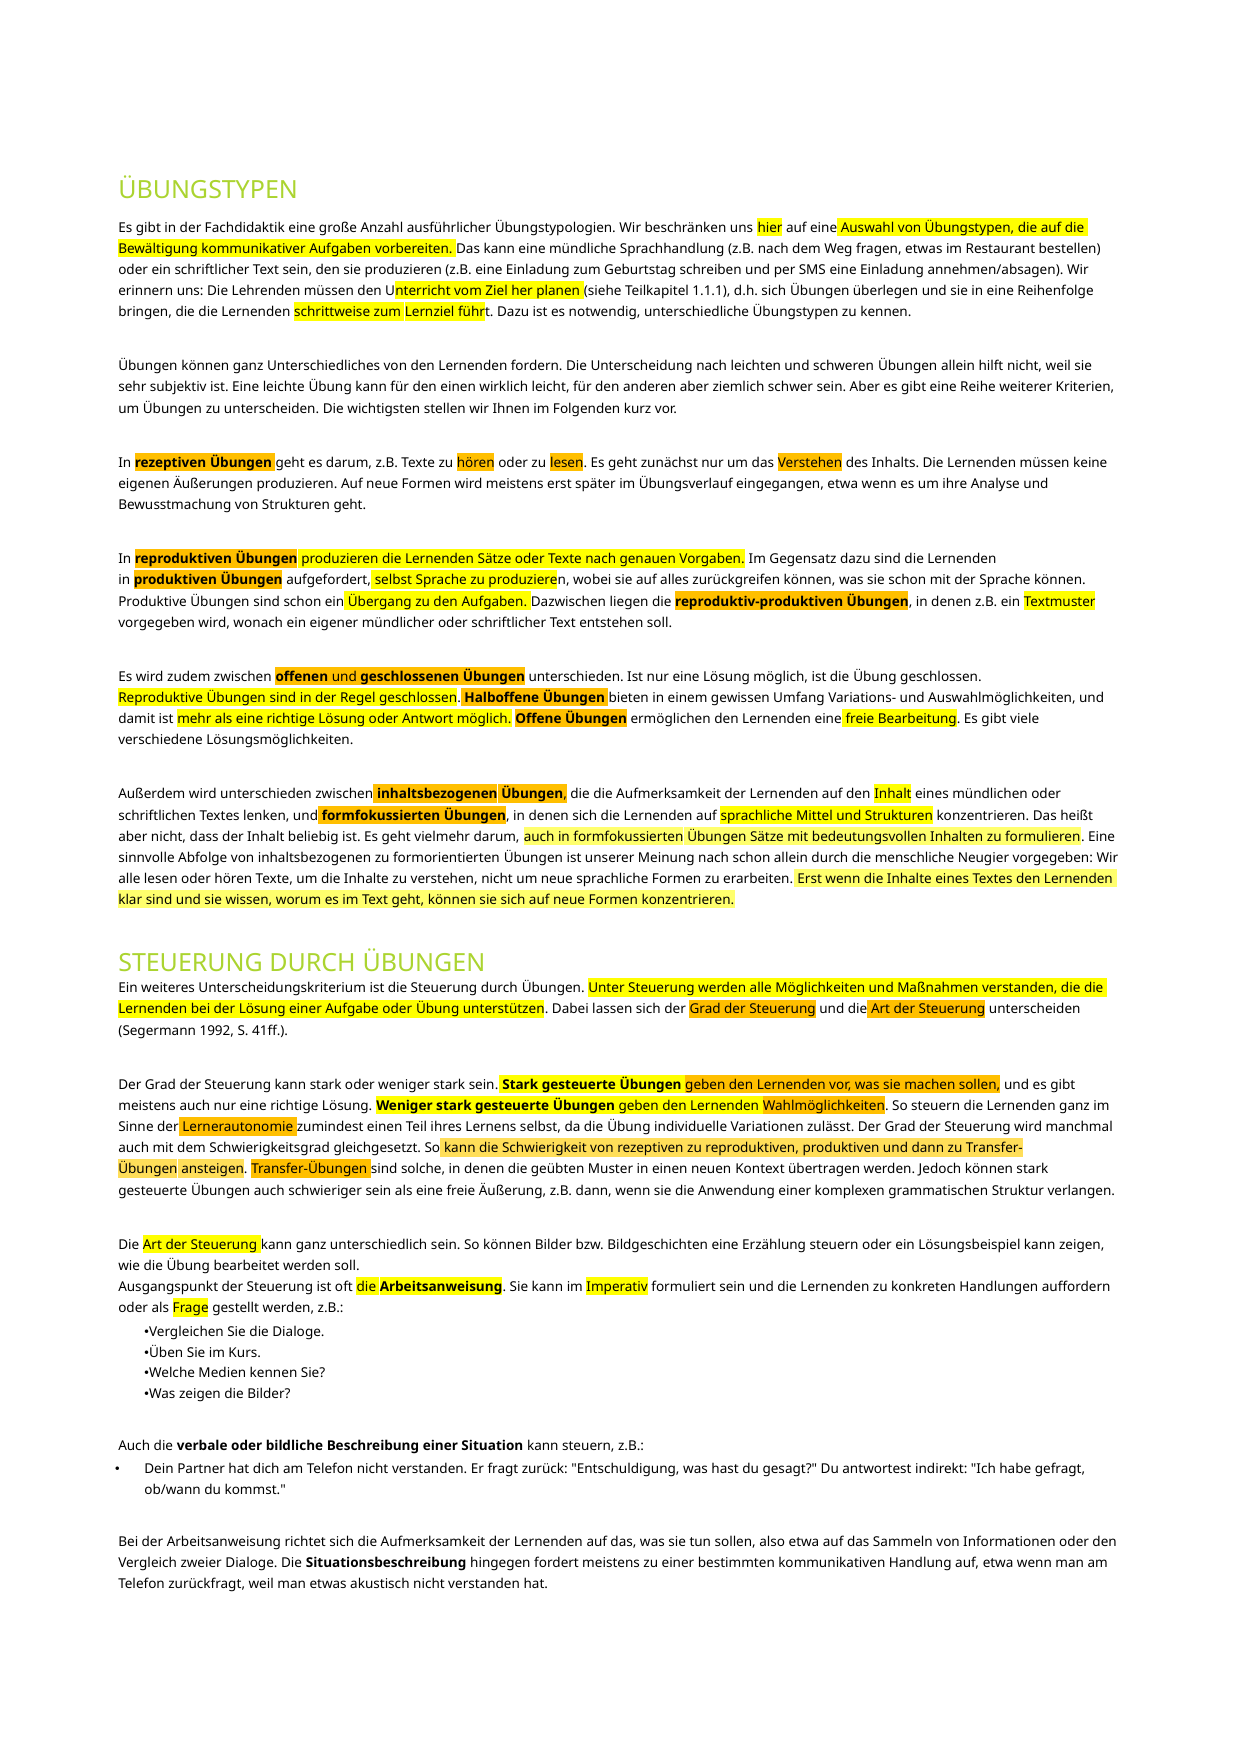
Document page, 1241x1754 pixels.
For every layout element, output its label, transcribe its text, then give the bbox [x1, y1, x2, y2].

text Auch die verbale oder bildliche Beschreibung einer Situation kann steuern, z.B.: [118, 1436, 1122, 1454]
text Es wird zudem zwischen offenen und geschlossenen Übungen unterschieden. Ist nur eine Lösung möglich, ist die Übung geschlossen. Reproduktive Übungen sind in der Regel geschlossen. Halboffene Übungen bieten in einem gewissen Umfang Variations- und Auswahlmöglichkeiten, und damit ist mehr als eine richtige Lösung oder Antwort möglich. Offene Übungen ermöglichen den Lernenden eine freie Bearbeitung. Es gibt viele verschiedene Lösungsmöglichkeiten. [118, 667, 1122, 749]
text Der Grad der Steuerung kann stark oder weniger stark sein. Stark gesteuerte Übungen geben den Lernenden vor, was sie machen sollen, und es gibt meistens auch nur eine richtige Lösung. Weniger stark gesteuerte Übungen geben den Lernenden Wahlmöglichkeiten. So steuern die Lernenden ganz im Sinne der Lernerautonomie zumindest einen Teil ihres Lernens selbst, da die Übung individuelle Variationen zulässt. Der Grad der Steuerung wird manchmal auch mit dem Schwierigkeitsgrad gleichgesetzt. So kann die Schwierigkeit von rezeptiven zu reproduktiven, produktiven und dann zu Transfer-Übungen ansteigen. Transfer-Übungen sind solche, in denen die geübten Muster in einen neuen Kontext übertragen werden. Jedoch können stark gesteuerte Übungen auch schwieriger sein als eine freie Äußerung, z.B. dann, wenn sie die Anwendung einer komplexen grammatischen Struktur verlangen. [118, 1075, 1122, 1199]
text Übungen können ganz Unterschiedliches von den Lernenden fordern. Die Unterscheidung nach leichten und schweren Übungen allein hilft nicht, weil sie sehr subjektiv ist. Eine leichte Übung kann für den einen wirklich leicht, für den anderen aber ziemlich schwer sein. Aber es gibt eine Reihe weiterer Kriterien, um Übungen zu unterscheiden. Die wichtigsten stellen wir Ihnen im Folgenden kurz vor. [118, 356, 1122, 417]
text Außerdem wird unterschieden zwischen inhaltsbezogenen Übungen, die die Aufmerksamkeit der Lernenden auf den Inhalt eines mündlichen oder schriftlichen Textes lenken, und formfokussierten Übungen, in denen sich die Lernenden auf sprachliche Mittel und Strukturen konzentrieren. Das heißt aber nicht, dass der Inhalt beliebig ist. Es geht vielmehr darum, auch in formfokussierten Übungen Sätze mit bedeutungsvollen Inhalten zu formulieren. Eine sinnvolle Abfolge von inhaltsbezogenen zu formorientierten Übungen ist unserer Meinung nach schon allein durch die menschliche Neugier vorgegeben: Wir alle lesen oder hören Texte, um die Inhalte zu verstehen, nicht um neue sprachliche Formen zu erarbeiten. Erst wenn die Inhalte eines Textes den Lernenden klar sind und sie wissen, worum es im Text geht, können sie sich auf neue Formen konzentrieren. [118, 784, 1122, 908]
text Die Art der Steuerung kann ganz unterschiedlich sein. So können Bilder bzw. Bildgeschichten eine Erzählung steuern oder ein Lösungsbeispiel kann zeigen, wie die Übung bearbeitet werden soll. [118, 1235, 1122, 1274]
subtitle ÜBUNGSTYPEN [118, 172, 1122, 206]
list Dein Partner hat dich am Telefon nicht verstanden. Er fragt zurück: "Entschuldigung, was hast du gesagt?" Du antwortest indirekt: "Ich habe gefragt, ob/wann du kommst." [118, 1457, 1122, 1498]
text Bei der Arbeitsanweisung richtet sich die Aufmerksamkeit der Lernenden auf das, was sie tun sollen, also etwa auf das Sammeln von Informationen oder den Vergleich zweier Dialoge. Die Situationsbeschreibung hingegen fordert meistens zu einer bestimmten kommunikativen Handlung auf, etwa wenn man am Telefon zurückfragt, weil man etwas akustisch nicht verstanden hat. [118, 1531, 1122, 1592]
text Es gibt in der Fachdidaktik eine große Anzahl ausführlicher Übungstypologien. Wir beschränken uns hier auf eine Auswahl von Übungstypen, die auf die Bewältigung kommunikativer Aufgaben vorbereiten. Das kann eine mündliche Sprachhandlung (z.B. nach dem Weg fragen, etwas im Restaurant bestellen) oder ein schriftlicher Text sein, den sie produzieren (z.B. eine Einladung zum Geburtstag schreiben und per SMS eine Einladung annehmen/absagen). Wir erinnern uns: Die Lehrenden müssen den Unterricht vom Ziel her planen (siehe Teilkapitel 1.1.1), d.h. sich Übungen überlegen und sie in eine Reihenfolge bringen, die die Lernenden schrittweise zum Lernziel führt. Dazu ist es notwendig, unterschiedliche Übungstypen zu kennen. [118, 217, 1122, 321]
text In rezeptiven Übungen geht es darum, z.B. Texte zu hören oder zu lesen. Es geht zunächst nur um das Verstehen des Inhalts. Die Lernenden müssen keine eigenen Äußerungen produzieren. Auf neue Formen wird meistens erst später im Übungsverlauf eingegangen, etwa wenn es um ihre Analyse und Bewusstmachung von Strukturen geht. [118, 453, 1122, 513]
text Ein weiteres Unterscheidungskriterium ist die Steuerung durch Übungen. Unter Steuerung werden alle Möglichkeiten und Maßnahmen verstanden, die die Lernenden bei der Lösung einer Aufgabe oder Übung unterstützen. Dabei lassen sich der Grad der Steuerung und die Art der Steuerung unterscheiden (Segermann 1992, S. 41ff.). [118, 978, 1122, 1039]
text Ausgangspunkt der Steuerung ist oft die Arbeitsanweisung. Sie kann im Imperativ formuliert sein und die Lernenden zu konkreten Handlungen auffordern oder als Frage gestellt werden, z.B.: [118, 1277, 1122, 1317]
list Was zeigen die Bilder? [118, 1382, 1122, 1403]
list Vergleichen Sie die Dialoge. [118, 1319, 1122, 1340]
text In reproduktiven Übungen produzieren die Lernenden Sätze oder Texte nach genauen Vorgaben. Im Gegensatz dazu sind die Lernenden in produktiven Übungen aufgefordert, selbst Sprache zu produzieren, wobei sie auf alles zurückgreifen können, was sie schon mit der Sprache können. Produktive Übungen sind schon ein Übergang zu den Aufgaben. Dazwischen liegen die reproduktiv-produktiven Übungen, in denen z.B. ein Textmuster vorgegeben wird, wonach ein eigener mündlicher oder schriftlicher Text entstehen soll. [118, 549, 1122, 631]
subtitle STEUERUNG DURCH ÜBUNGEN [118, 944, 1122, 978]
list Üben Sie im Kurs. [118, 1340, 1122, 1361]
list Welche Medien kennen Sie? [118, 1361, 1122, 1382]
